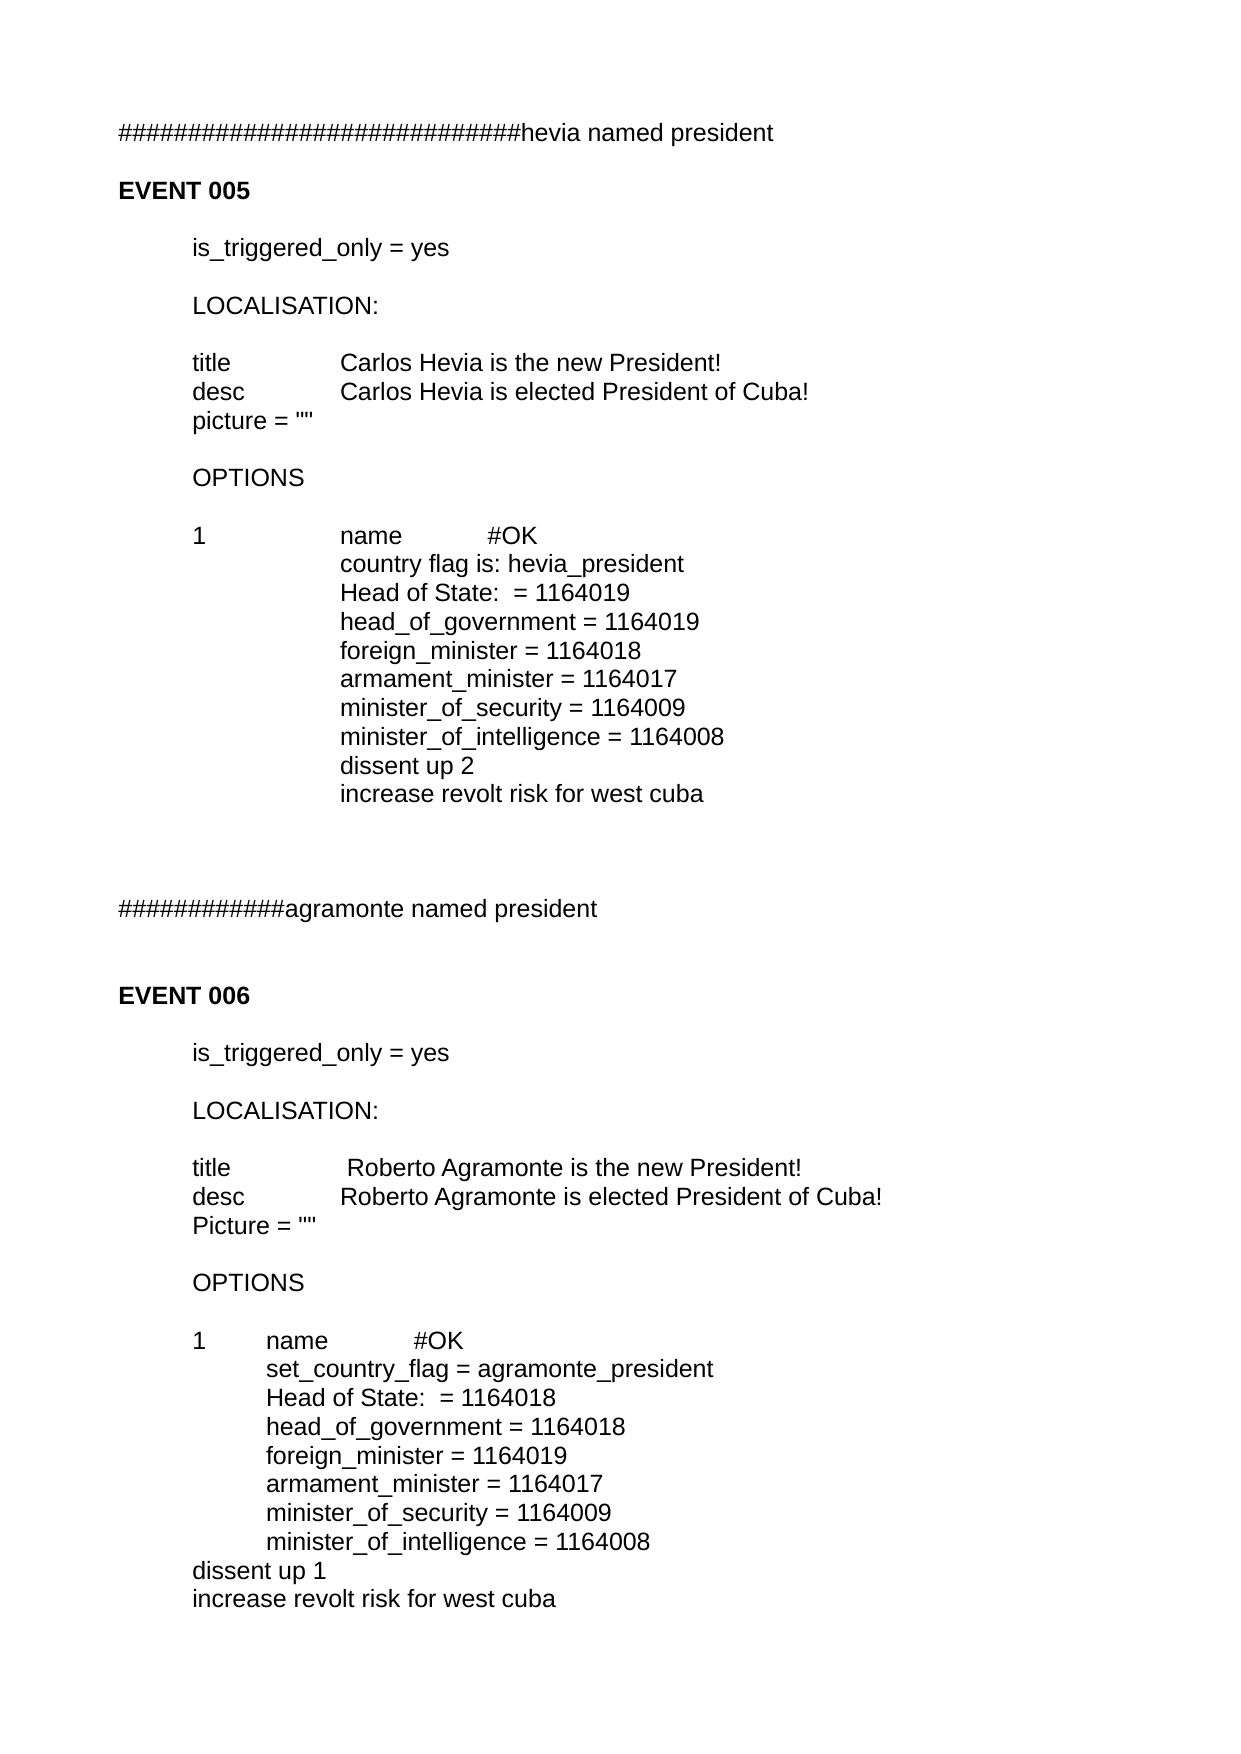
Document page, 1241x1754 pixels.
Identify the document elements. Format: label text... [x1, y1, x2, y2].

text head_of_government = 1164019 [118, 607, 1122, 636]
text dissent up 2 [118, 751, 1122, 779]
text country flag is: hevia_president [118, 549, 1122, 578]
text foreign_minister = 1164018 [118, 636, 1122, 664]
text dissent up 1 [118, 1556, 1122, 1584]
text set_country_flag = agramonte_president [118, 1354, 1122, 1383]
text increase revolt risk for west cuba [118, 779, 1122, 808]
text Picture = "" [118, 1211, 1122, 1239]
text desc Roberto Agramonte is elected President of Cuba! [118, 1182, 1122, 1211]
text LOCALISATION: [118, 1096, 1122, 1124]
text armament_minister = 1164017 [118, 664, 1122, 693]
text 1 name #OK [118, 521, 1122, 549]
text EVENT 005 [118, 176, 1122, 204]
text minister_of_security = 1164009 [118, 693, 1122, 722]
text Head of State: = 1164019 [118, 578, 1122, 607]
text 1 name #OK [118, 1326, 1122, 1354]
text EVENT 006 [118, 981, 1122, 1009]
text #############################hevia named president [118, 118, 1122, 147]
text title Roberto Agramonte is the new President! [118, 1153, 1122, 1182]
text OPTIONS [118, 463, 1122, 492]
text desc Carlos Hevia is elected President of Cuba! [118, 377, 1122, 406]
text foreign_minister = 1164019 [118, 1441, 1122, 1469]
text minister_of_intelligence = 1164008 [118, 1527, 1122, 1556]
text title Carlos Hevia is the new President! [118, 348, 1122, 377]
text head_of_government = 1164018 [118, 1412, 1122, 1441]
text armament_minister = 1164017 [118, 1469, 1122, 1498]
text LOCALISATION: [118, 291, 1122, 319]
text ############agramonte named president [118, 894, 1122, 923]
text minister_of_security = 1164009 [118, 1498, 1122, 1527]
text is_triggered_only = yes [118, 233, 1122, 262]
text increase revolt risk for west cuba [118, 1584, 1122, 1613]
text is_triggered_only = yes [118, 1038, 1122, 1067]
text OPTIONS [118, 1268, 1122, 1297]
text picture = "" [118, 406, 1122, 434]
text Head of State: = 1164018 [118, 1383, 1122, 1412]
text minister_of_intelligence = 1164008 [118, 722, 1122, 751]
